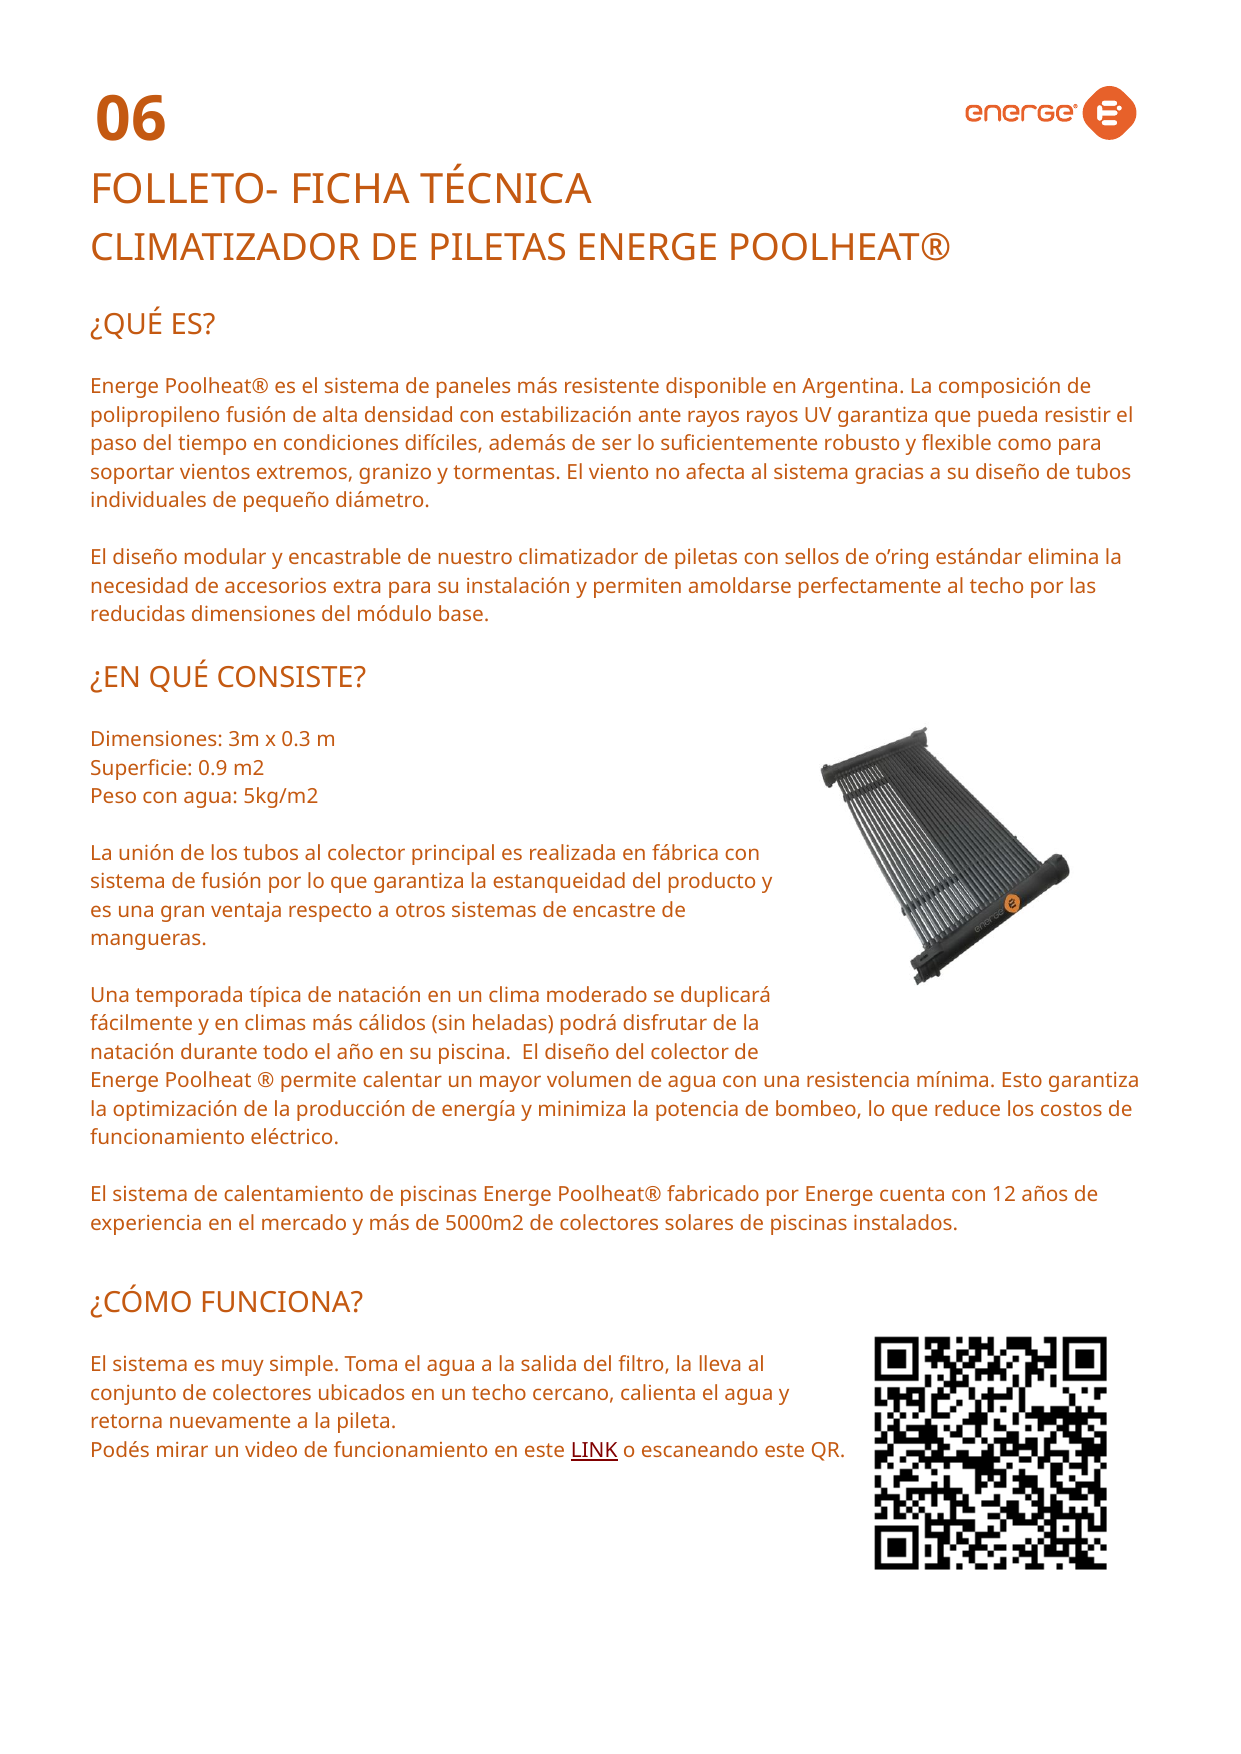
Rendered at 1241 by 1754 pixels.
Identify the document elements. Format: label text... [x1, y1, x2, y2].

text CLIMATIZADOR DE PILETAS ENERGE POOLHEAT® [90, 220, 1162, 271]
text ¿CÓMO FUNCIONA? [90, 1281, 1162, 1321]
text El diseño modular y encastrable de nuestro climatizador de piletas con sellos de o’ring estándar elimina la necesidad de accesorios extra para su instalación y permiten amoldarse perfectamente al techo por las reducidas dimensiones del módulo base. [90, 542, 1162, 628]
text Una temporada típica de natación en un clima moderado se duplicará fácilmente y en climas más cálidos (sin heladas) podrá disfrutar de la natación durante todo el año en su piscina. El diseño del colector de Energe Poolheat ® permite calentar un mayor volumen de agua con una resistencia mínima. Esto garantiza la optimización de la producción de energía y minimiza la potencia de bombeo, lo que reduce los costos de funcionamiento eléctrico. [90, 980, 1162, 1151]
text ¿EN QUÉ CONSISTE? [90, 656, 1162, 696]
text El sistema de calentamiento de piscinas Energe Poolheat® fabricado por Energe cuenta con 12 años de experiencia en el mercado y más de 5000m2 de colectores solares de piscinas instalados. [90, 1179, 1162, 1236]
text ¿QUÉ ES? [90, 303, 1162, 343]
text [1091, 724, 1162, 753]
text Peso con agua: 5kg/m2 [90, 781, 779, 809]
text La unión de los tubos al colector principal es realizada en fábrica con sistema de fusión por lo que garantiza la estanqueidad del producto y es una gran ventaja respecto a otros sistemas de encastre de mangueras. [90, 838, 779, 952]
text [1091, 781, 1162, 809]
text Dimensiones: 3m x 0.3 m [90, 724, 779, 753]
picture [779, 673, 1091, 1049]
text [1091, 753, 1162, 781]
text FOLLETO- FICHA TÉCNICA [90, 159, 1162, 216]
picture [850, 1313, 1132, 1595]
text Superficie: 0.9 m2 [90, 753, 779, 781]
text El sistema es muy simple. Toma el agua a la salida del filtro, la lleva al conjunto de colectores ubicados en un techo cercano, calienta el agua y retorna nuevamente a la pileta. [90, 1349, 850, 1435]
text Podés mirar un video de funcionamiento en este LINK o escaneando este QR. [90, 1435, 850, 1463]
text [1091, 838, 1162, 952]
text Energe Poolheat® es el sistema de paneles más resistente disponible en Argentina. La composición de polipropileno fusión de alta densidad con estabilización ante rayos rayos UV garantiza que pueda resistir el paso del tiempo en condiciones difíciles, además de ser lo suficientemente robusto y flexible como para soportar vientos extremos, granizo y tormentas. El viento no afecta al sistema gracias a su diseño de tubos individuales de pequeño diámetro. [90, 372, 1162, 514]
